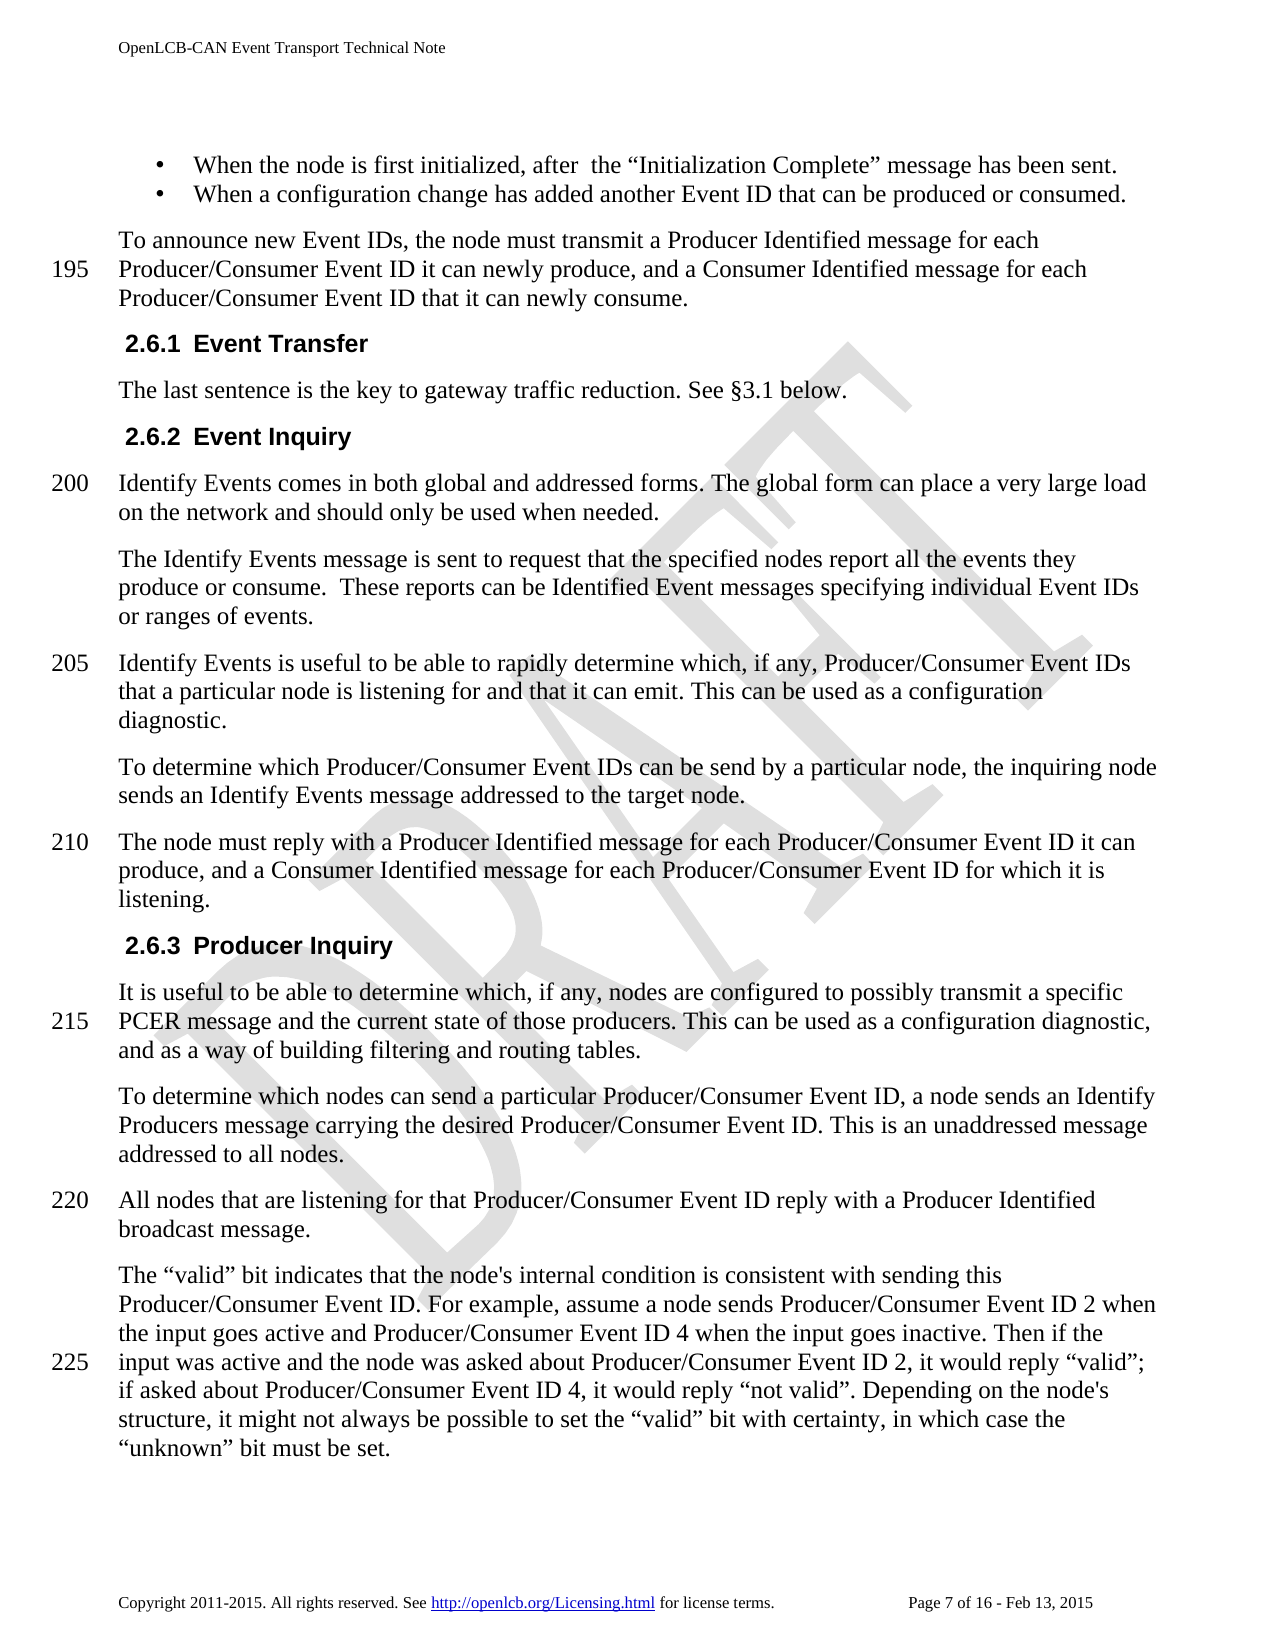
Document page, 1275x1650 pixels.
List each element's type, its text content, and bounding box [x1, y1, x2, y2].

text The last sentence is the key to gateway traffic reduction. See §3.1 below. [118, 376, 812, 404]
subtitle Event Inquiry [118, 422, 766, 451]
text Identify Events comes in both global and addressed forms. The global form can place a very large load on the network and should only be used when needed. [872, 468, 1157, 526]
text Identify Events is useful to be able to rapidly determine which, if any, Producer/Consumer Event IDs that a particular node is listening for and that it can emit. This can be used as a configuration diagnostic. [118, 648, 794, 734]
list When a configuration change has added another Event ID that can be produced or consumed. [156, 179, 1157, 207]
subtitle [826, 422, 1157, 451]
text The node must reply with a Producer Identified message for each Producer/Consumer Event ID it can produce, and a Consumer Identified message for each Producer/Consumer Event ID for which it is listening. [480, 827, 672, 913]
text To determine which nodes can send a particular Producer/Consumer Event ID, a node sends an Identify Producers message carrying the desired Producer/Consumer Event ID. This is an unaddressed message addressed to all nodes. [118, 1081, 320, 1167]
text It is useful to be able to determine which, if any, nodes are configured to possibly transmit a specific PCER message and the current state of those producers. This can be used as a configuration diagnostic, and as a way of building filtering and routing tables. [369, 977, 526, 1063]
text It is useful to be able to determine which, if any, nodes are configured to possibly transmit a specific PCER message and the current state of those producers. This can be used as a configuration diagnostic, and as a way of building filtering and routing tables. [118, 977, 216, 1063]
text To determine which Producer/Consumer Event IDs can be send by a particular node, the inquiring node sends an Identify Events message addressed to the target node. [674, 752, 869, 809]
subtitle Producer Inquiry [118, 931, 422, 959]
text The node must reply with a Producer Identified message for each Producer/Consumer Event ID it can produce, and a Consumer Identified message for each Producer/Consumer Event ID for which it is listening. [366, 828, 511, 913]
text It is useful to be able to determine which, if any, nodes are configured to possibly transmit a specific PCER message and the current state of those producers. This can be used as a configuration diagnostic, and as a way of building filtering and routing tables. [211, 977, 416, 1063]
subtitle [706, 931, 1157, 959]
text To determine which nodes can send a particular Producer/Consumer Event ID, a node sends an Identify Producers message carrying the desired Producer/Consumer Event ID. This is an unaddressed message addressed to all nodes. [277, 1081, 490, 1167]
list When the node is first initialized, after the “Initialization Complete” message has been sent. [156, 150, 1157, 179]
text To determine which Producer/Consumer Event IDs can be send by a particular node, the inquiring node sends an Identify Events message addressed to the target node. [581, 752, 701, 809]
text The Identify Events message is sent to request that the specified nodes report all the events they produce or consume. These reports can be Identified Event messages specifying individual Event IDs or ranges of events. [948, 544, 1157, 630]
text The last sentence is the key to gateway traffic reduction. See §3.1 below. [823, 376, 894, 404]
text To determine which nodes can send a particular Producer/Consumer Event ID, a node sends an Identify Producers message carrying the desired Producer/Consumer Event ID. This is an unaddressed message addressed to all nodes. [476, 1081, 1157, 1167]
text The node must reply with a Producer Identified message for each Producer/Consumer Event ID it can produce, and a Consumer Identified message for each Producer/Consumer Event ID for which it is listening. [670, 827, 816, 913]
subtitle [541, 931, 704, 959]
text The “valid” bit indicates that the node's internal condition is consistent with sending this Producer/Consumer Event ID. For example, assume a node sends Producer/Consumer Event ID 2 when the input goes active and Producer/Consumer Event ID 4 when the input goes inactive. Then if the input was active and the node was asked about Producer/Consumer Event ID 2, it would reply “valid”; if asked about Producer/Consumer Event ID 4, it would reply “not valid”. Depending on the node's structure, it might not always be possible to set the “valid” bit with certainty, in which case the “unknown” bit must be set. [118, 1260, 1157, 1462]
subtitle Event Transfer [118, 329, 1157, 358]
text To announce new Event IDs, the node must transmit a Producer Identified message for each Producer/Consumer Event ID it can newly produce, and a Consumer Identified message for each Producer/Consumer Event ID that it can newly consume. [118, 225, 1157, 311]
text All nodes that are listening for that Producer/Consumer Event ID reply with a Producer Identified broadcast message. [118, 1185, 396, 1243]
text All nodes that are listening for that Producer/Consumer Event ID reply with a Producer Identified broadcast message. [498, 1185, 1157, 1243]
text All nodes that are listening for that Producer/Consumer Event ID reply with a Producer Identified broadcast message. [381, 1185, 494, 1243]
subtitle [437, 931, 515, 959]
text Identify Events comes in both global and addressed forms. The global form can place a very large load on the network and should only be used when needed. [757, 468, 887, 526]
text The node must reply with a Producer Identified message for each Producer/Consumer Event ID it can produce, and a Consumer Identified message for each Producer/Consumer Event ID for which it is listening. [118, 827, 376, 913]
text The node must reply with a Producer Identified message for each Producer/Consumer Event ID it can produce, and a Consumer Identified message for each Producer/Consumer Event ID for which it is listening. [784, 827, 1157, 913]
text To determine which Producer/Consumer Event IDs can be send by a particular node, the inquiring node sends an Identify Events message addressed to the target node. [855, 752, 1157, 809]
text Identify Events is useful to be able to rapidly determine which, if any, Producer/Consumer Event IDs that a particular node is listening for and that it can emit. This can be used as a configuration diagnostic. [798, 648, 1157, 734]
text The Identify Events message is sent to request that the specified nodes report all the events they produce or consume. These reports can be Identified Event messages specifying individual Event IDs or ranges of events. [118, 544, 690, 630]
text Identify Events comes in both global and addressed forms. The global form can place a very large load on the network and should only be used when needed. [118, 468, 784, 526]
text The Identify Events message is sent to request that the specified nodes report all the events they produce or consume. These reports can be Identified Event messages specifying individual Event IDs or ranges of events. [670, 544, 991, 630]
text It is useful to be able to determine which, if any, nodes are configured to possibly transmit a specific PCER message and the current state of those producers. This can be used as a configuration diagnostic, and as a way of building filtering and routing tables. [505, 977, 1157, 1063]
text To determine which Producer/Consumer Event IDs can be send by a particular node, the inquiring node sends an Identify Events message addressed to the target node. [118, 752, 601, 809]
text The last sentence is the key to gateway traffic reduction. See §3.1 below. [884, 376, 1157, 404]
subtitle [775, 432, 812, 451]
